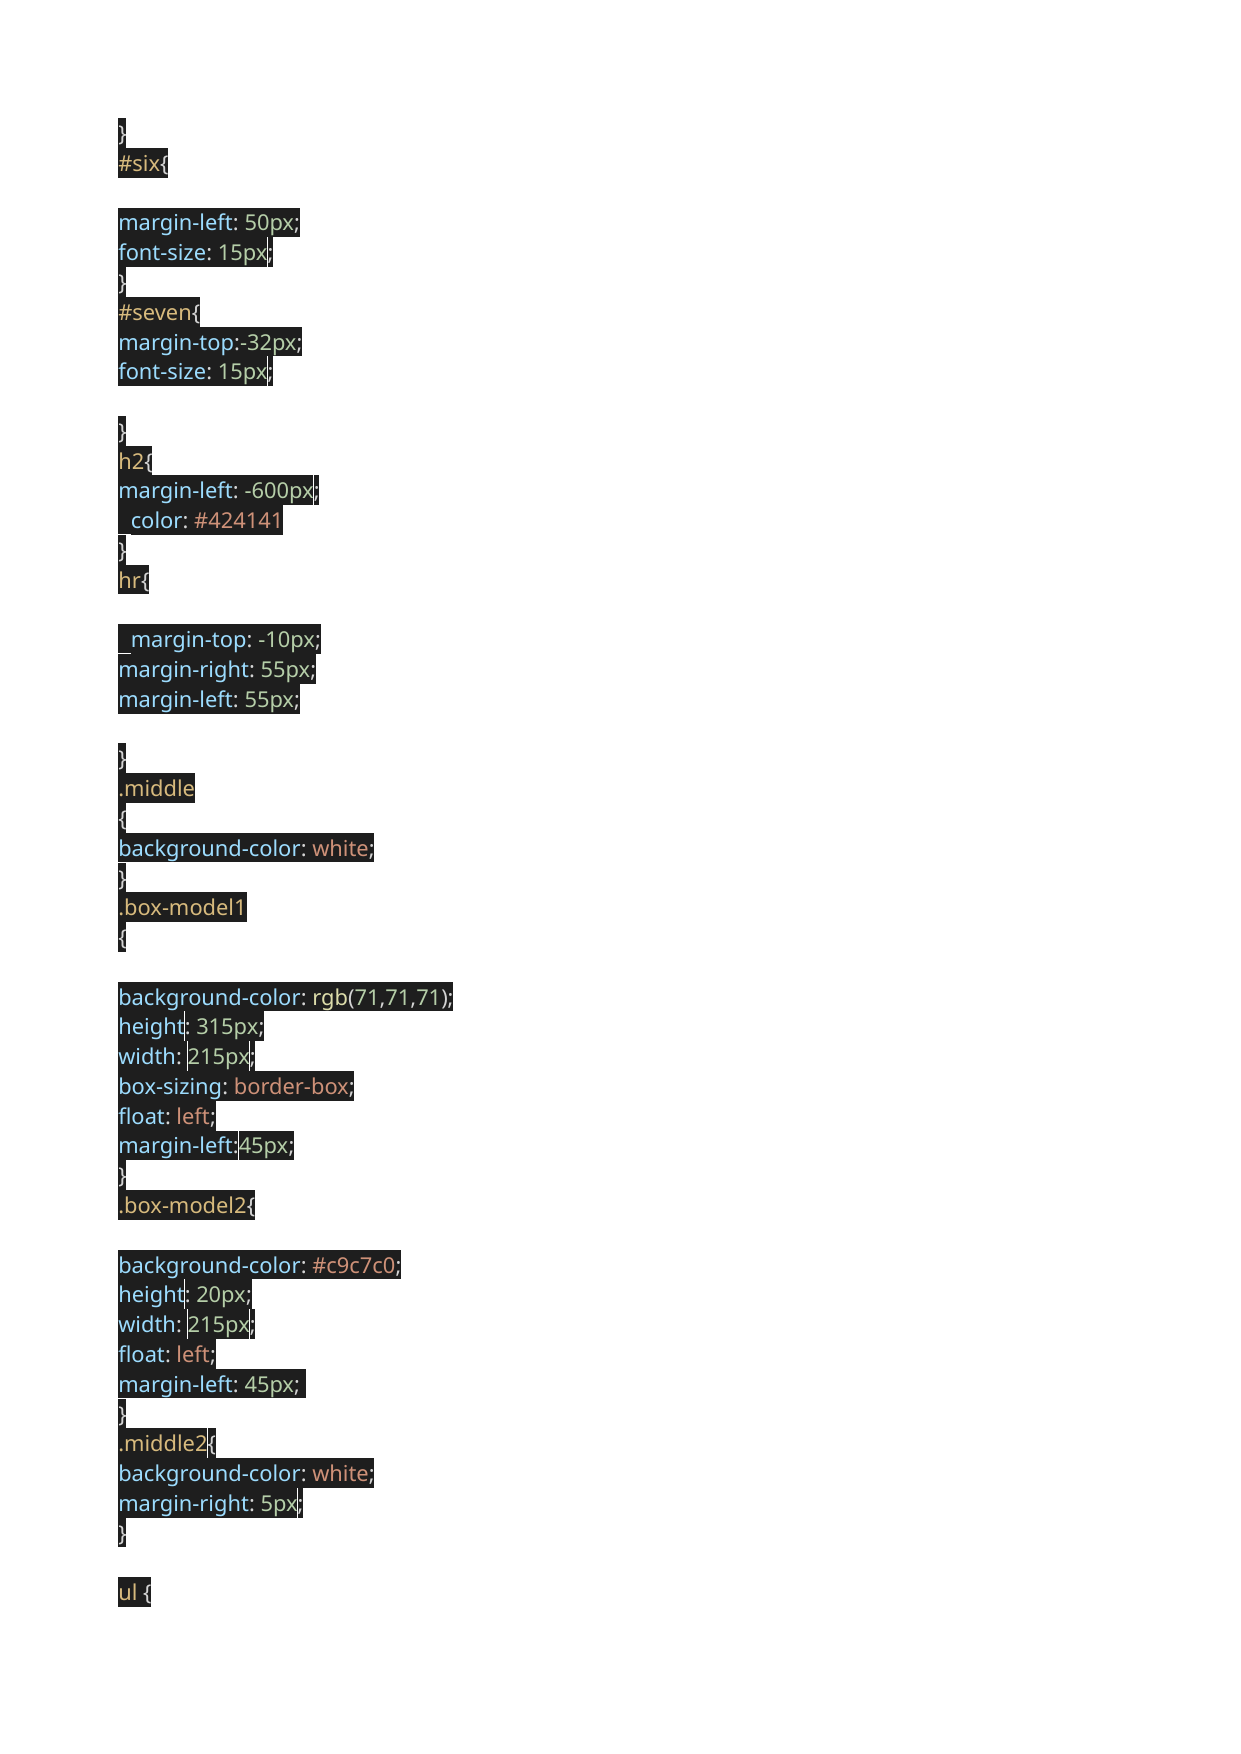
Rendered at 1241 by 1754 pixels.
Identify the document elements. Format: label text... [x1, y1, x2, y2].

text height: 315px; [118, 1011, 1122, 1041]
text float: left; [118, 1101, 1122, 1131]
text .box-model1 [118, 892, 1122, 922]
text width: 215px; [118, 1309, 1122, 1339]
text font-size: 15px; [118, 237, 1122, 267]
text box-sizing: border-box; [118, 1071, 1122, 1101]
text } [118, 267, 1122, 297]
text background-color: #c9c7c0; [118, 1249, 1122, 1279]
text h2{ [118, 446, 1122, 475]
text background-color: rgb(71,71,71); [118, 982, 1122, 1011]
text margin-left: 50px; [118, 207, 1122, 237]
text margin-right: 5px; [118, 1488, 1122, 1518]
text color: #424141 [118, 505, 1122, 535]
text } [118, 118, 1122, 148]
text background-color: white; [118, 833, 1122, 862]
text } [118, 1518, 1122, 1547]
text font-size: 15px; [118, 356, 1122, 386]
text #seven{ [118, 297, 1122, 327]
text margin-left: -600px; [118, 475, 1122, 505]
text } [118, 1160, 1122, 1190]
text } [118, 416, 1122, 446]
text #six{ [118, 148, 1122, 178]
text .middle2{ [118, 1428, 1122, 1458]
text ul { [118, 1577, 1122, 1607]
text } [118, 743, 1122, 773]
text } [118, 862, 1122, 892]
text float: left; [118, 1339, 1122, 1369]
text margin-left:45px; [118, 1131, 1122, 1160]
text } [118, 1398, 1122, 1428]
text .middle [118, 773, 1122, 803]
text .box-model2{ [118, 1190, 1122, 1220]
text margin-right: 55px; [118, 654, 1122, 684]
text { [118, 803, 1122, 833]
text } [118, 535, 1122, 565]
text hr{ [118, 565, 1122, 594]
text margin-left: 55px; [118, 684, 1122, 714]
text margin-top: -10px; [118, 624, 1122, 654]
text { [118, 922, 1122, 952]
text height: 20px; [118, 1279, 1122, 1309]
text width: 215px; [118, 1041, 1122, 1071]
text margin-top:-32px; [118, 327, 1122, 356]
text background-color: white; [118, 1458, 1122, 1488]
text margin-left: 45px; [118, 1369, 1122, 1398]
